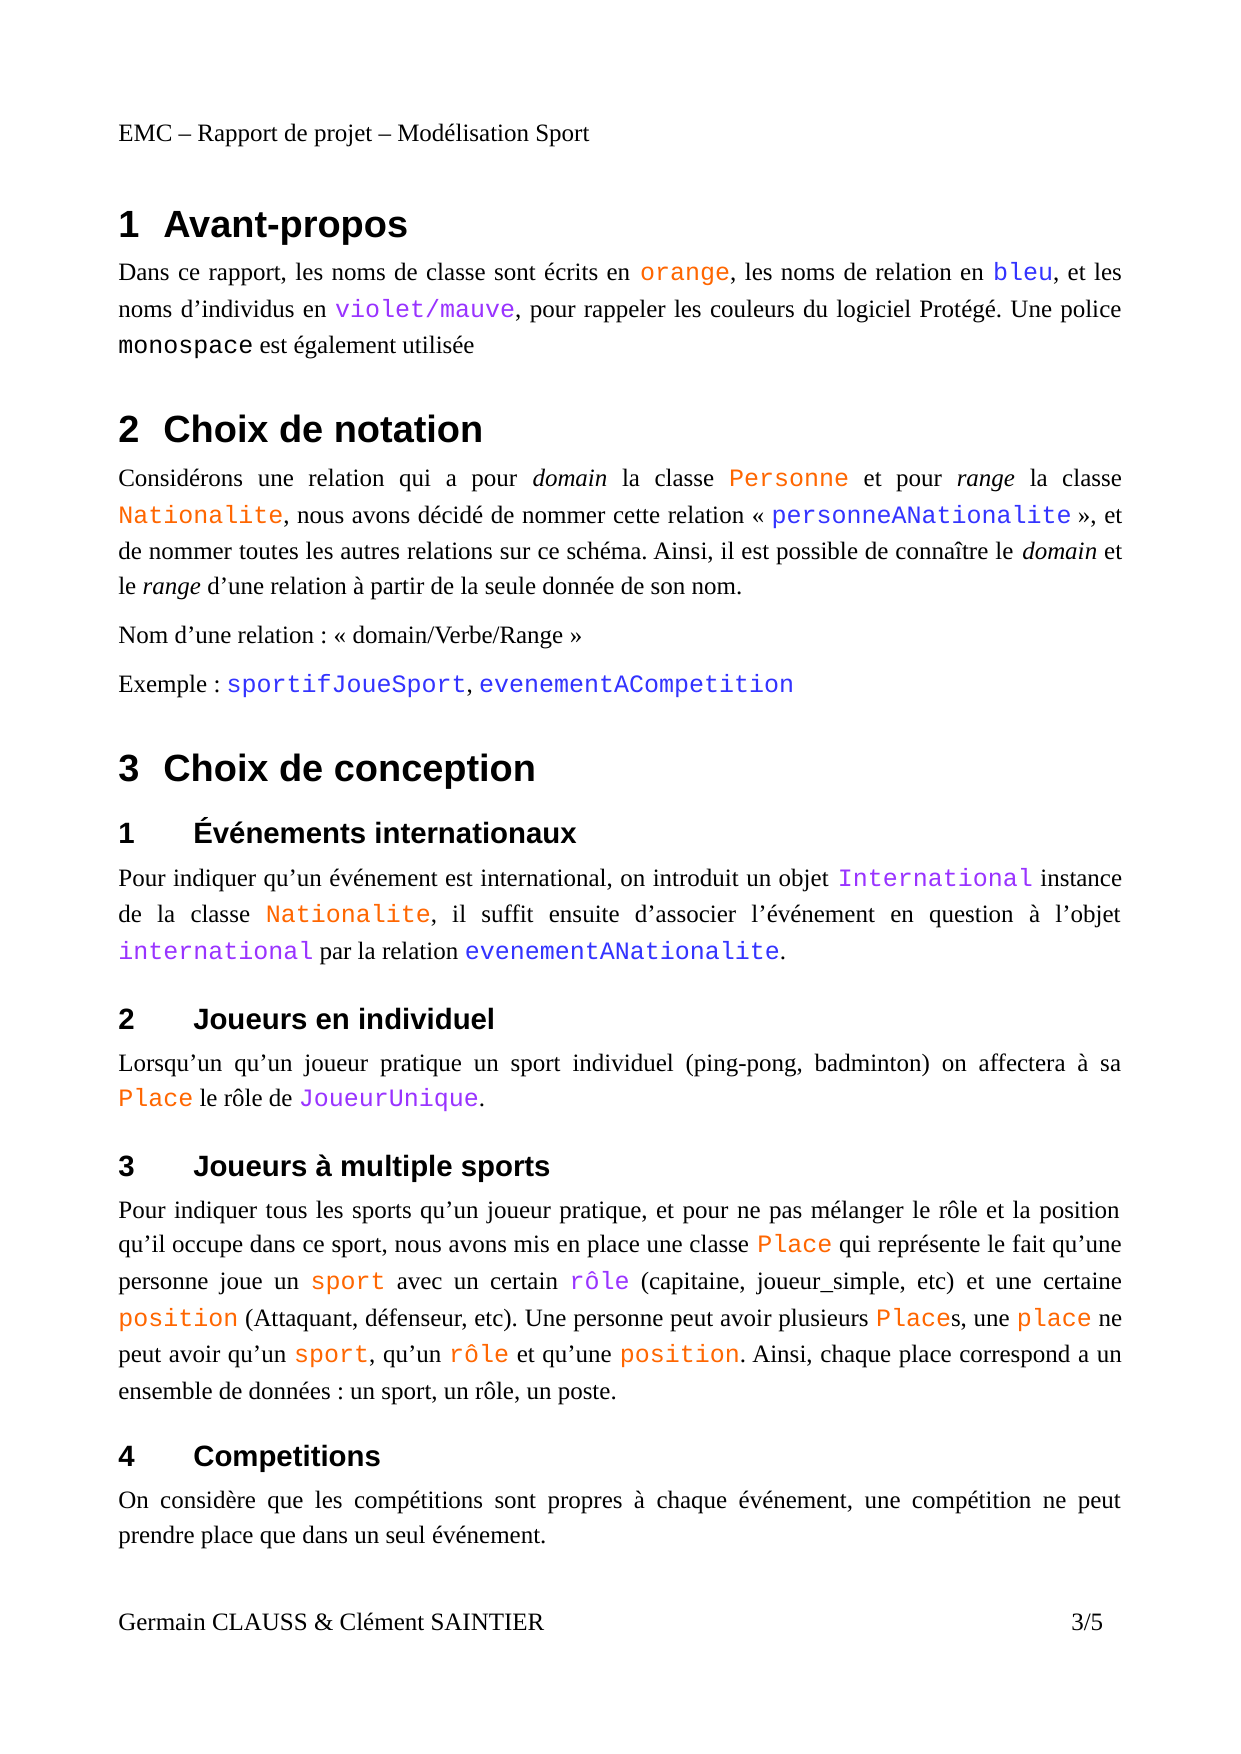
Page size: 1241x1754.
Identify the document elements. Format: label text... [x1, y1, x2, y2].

text Pour indiquer qu’un événement est international, on introduit un objet International instance de la classe Nationalite, il suffit ensuite d’associer l’événement en question à l’objet international par la relation evenementANationalite. [118, 863, 1122, 967]
text Pour indiquer tous les sports qu’un joueur pratique, et pour ne pas mélanger le rôle et la position qu’il occupe dans ce sport, nous avons mis en place une classe Place qui représente le fait qu’une personne joue un sport avec un certain rôle (capitaine, joueur_simple, etc) et une certaine position (Attaquant, défenseur, etc). Une personne peut avoir plusieurs Places, une place ne peut avoir qu’un sport, qu’un rôle et qu’une position. Ainsi, chaque place correspond a un ensemble de données : un sport, un rôle, un poste. [118, 1195, 1122, 1404]
subtitle Joueurs en individuel [118, 1002, 1122, 1036]
subtitle Competitions [118, 1439, 1122, 1473]
text Dans ce rapport, les noms de classe sont écrits en orange, les noms de relation en bleu, et les noms d’individus en violet/mauve, pour rappeler les couleurs du logiciel Protégé. Une police monospace est également utilisée [118, 257, 1122, 361]
subtitle Joueurs à multiple sports [118, 1149, 1122, 1182]
subtitle Avant-propos [118, 201, 1122, 245]
text Exemple : sportifJoueSport, evenementACompetition [118, 669, 1122, 700]
subtitle Choix de notation [118, 407, 1122, 451]
text Lorsqu’un qu’un joueur pratique un sport individuel (ping-pong, badminton) on affectera à sa Place le rôle de JoueurUnique. [118, 1048, 1122, 1113]
subtitle Choix de conception [118, 746, 1122, 789]
text Nom d’une relation : « domain/Verbe/Range » [118, 620, 1122, 649]
subtitle Événements internationaux [118, 816, 1122, 850]
text Considérons une relation qui a pour domain la classe Personne et pour range la classe Nationalite, nous avons décidé de nommer cette relation « personneANationalite », et de nommer toutes les autres relations sur ce schéma. Ainsi, il est possible de connaître le domain et le range d’une relation à partir de la seule donnée de son nom. [118, 463, 1122, 600]
text On considère que les compétitions sont propres à chaque événement, une compétition ne peut prendre place que dans un seul événement. [118, 1486, 1122, 1549]
